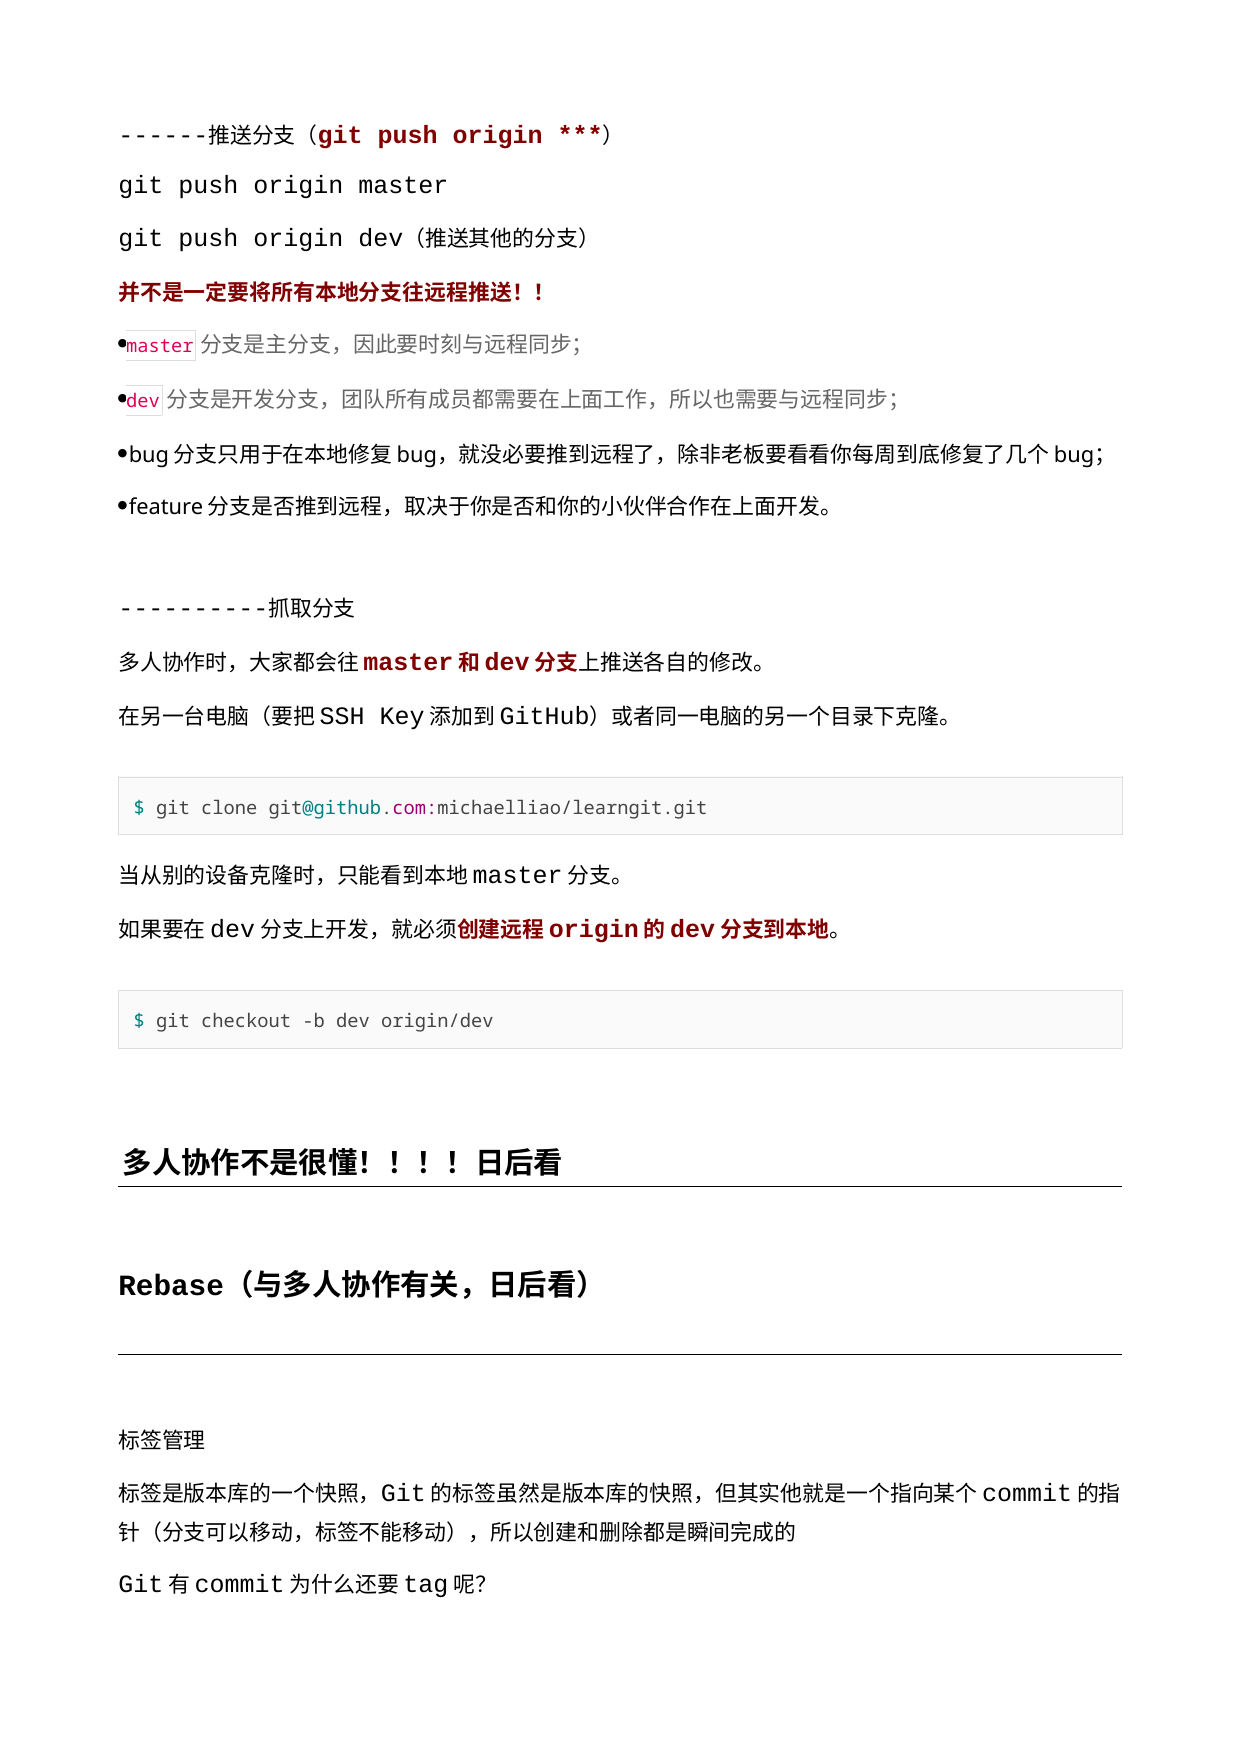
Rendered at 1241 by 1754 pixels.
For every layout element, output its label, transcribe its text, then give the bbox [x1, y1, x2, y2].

subtitle Rebase（与多人协作有关，日后看） [118, 1262, 1122, 1305]
list bug分支只用于在本地修复bug，就没必要推到远程了，除非老板要看看你每周到底修复了几个bug； [118, 437, 1122, 468]
text git push origin dev（推送其他的分支） [118, 221, 1122, 254]
text Git有commit为什么还要tag呢？ [118, 1567, 1122, 1600]
text ----------抓取分支 [118, 591, 1122, 624]
text 在另一台电脑（要把SSH Key添加到GitHub）或者同一电脑的另一个目录下克隆。 [118, 699, 1122, 732]
text 并不是一定要将所有本地分支往远程推送！！ [118, 275, 1122, 306]
list feature分支是否推到远程，取决于你是否和你的小伙伴合作在上面开发。 [118, 489, 1122, 521]
text $ git checkout -b dev origin/dev [119, 991, 1122, 1048]
list dev分支是开发分支，团队所有成员都需要在上面工作，所以也需要与远程同步； [118, 382, 1122, 415]
list master分支是主分支，因此要时刻与远程同步； [118, 327, 1122, 361]
text git push origin master [118, 172, 1122, 201]
text 标签是版本库的一个快照，Git的标签虽然是版本库的快照，但其实他就是一个指向某个commit的指针（分支可以移动，标签不能移动），所以创建和删除都是瞬间完成的 [118, 1476, 1122, 1547]
text 如果要在dev分支上开发，就必须创建远程origin的dev分支到本地。 [118, 912, 1122, 945]
text 标签管理 [118, 1423, 1122, 1455]
text 当从别的设备克隆时，只能看到本地master分支。 [118, 858, 1122, 891]
text $ git clone git@github.com:michaelliao/learngit.git [119, 778, 1122, 834]
text ------推送分支（git push origin ***） [118, 118, 1122, 151]
subtitle 多人协作不是很懂！！！！日后看 [118, 1135, 1122, 1186]
text 多人协作时，大家都会往master和dev分支上推送各自的修改。 [118, 645, 1122, 678]
